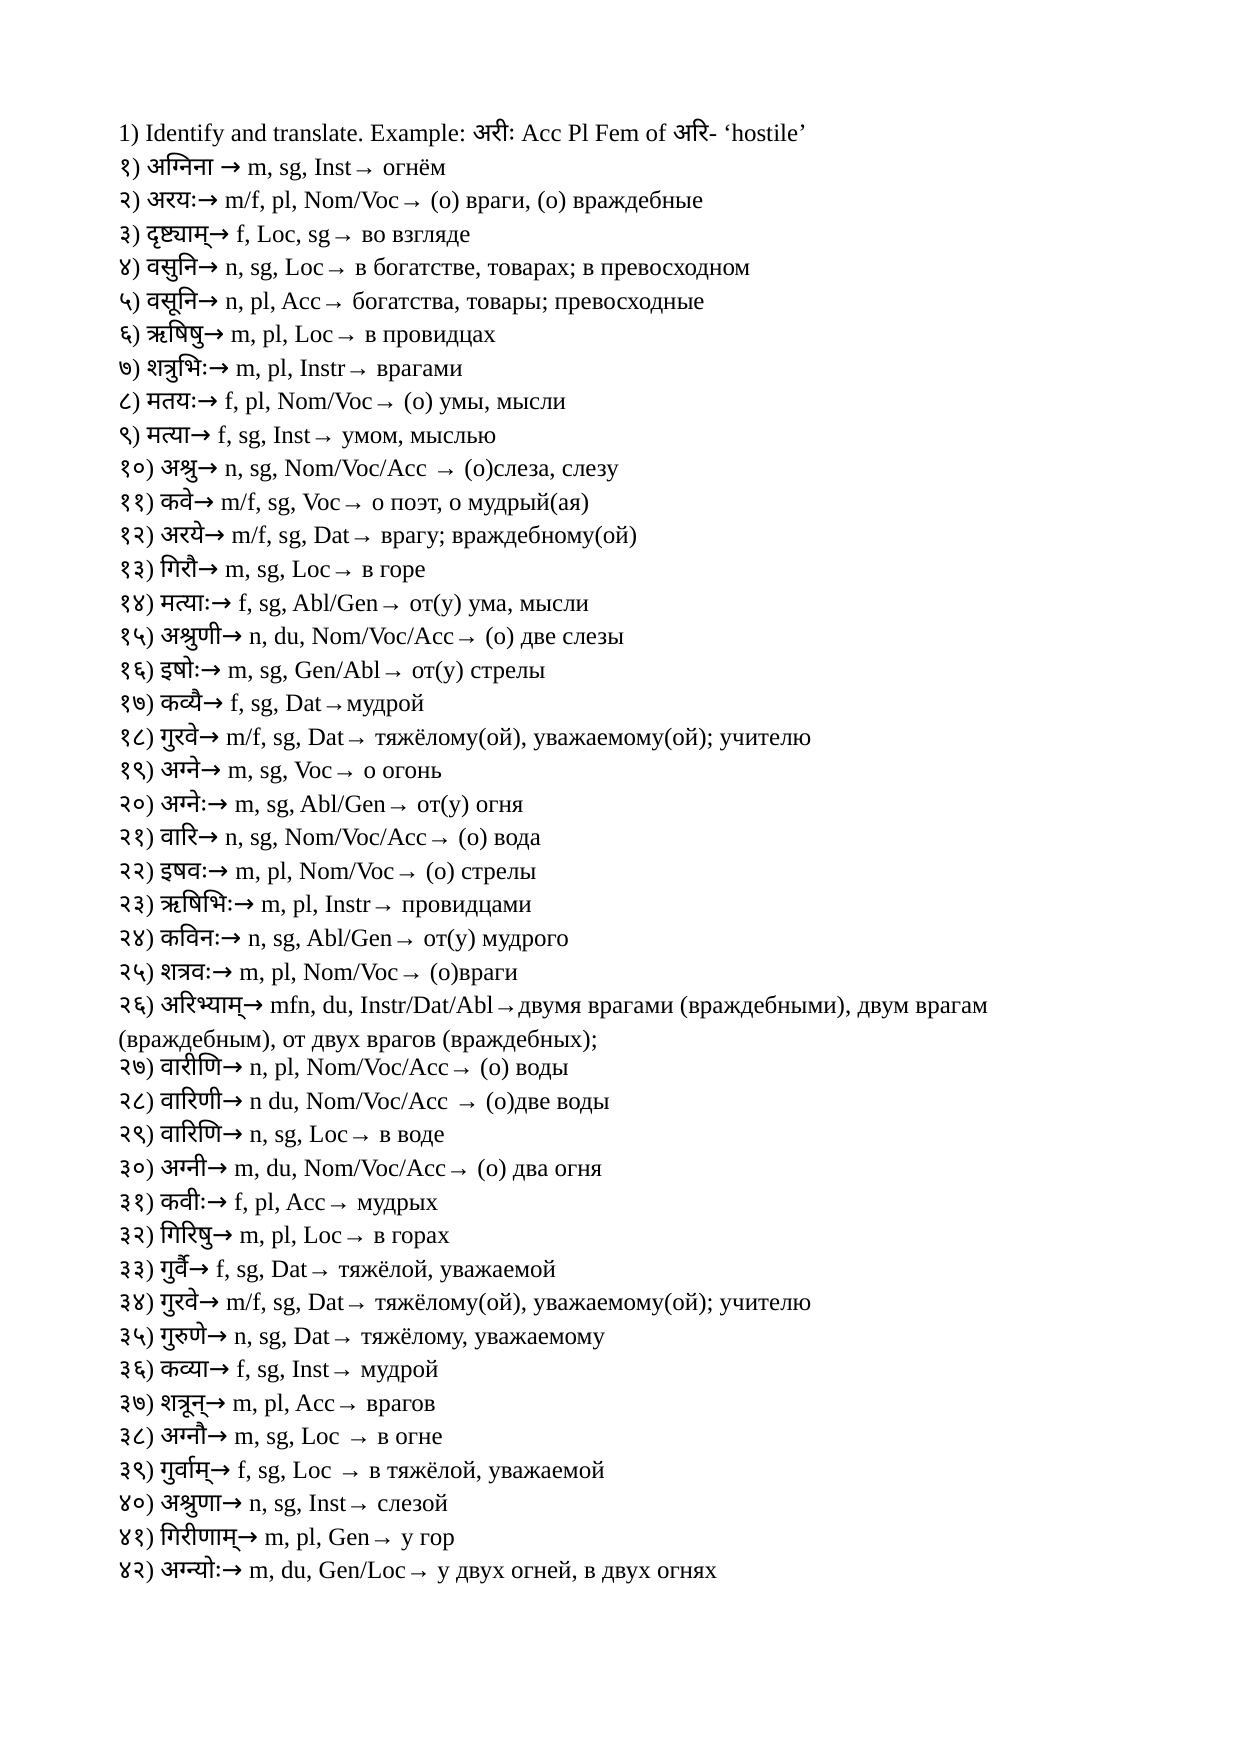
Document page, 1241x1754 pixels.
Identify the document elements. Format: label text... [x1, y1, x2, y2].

text १८) गुरवे→ m/f, sg, Dat→ тяжёлому(ой), уважаемому(ой); учителю [118, 722, 1122, 755]
text ४१) गिरीणाम्→ m, pl, Gen→ у гор [118, 1522, 1122, 1556]
text १) अग्निना → m, sg, Inst→ огнём [118, 152, 1122, 185]
text २) अरयः→ m/f, pl, Nom/Voc→ (о) враги, (о) враждебные [118, 185, 1122, 219]
text ३६) कव्या→ f, sg, Inst→ мудрой [118, 1354, 1122, 1388]
text १४) मत्याः→ f, sg, Abl/Gen→ от(у) ума, мысли [118, 588, 1122, 621]
text २२) इषवः→ m, pl, Nom/Voc→ (о) стрелы [118, 856, 1122, 889]
text ३४) गुरवे→ m/f, sg, Dat→ тяжёлому(ой), уважаемому(ой); учителю [118, 1287, 1122, 1321]
text ३३) गुर्वै→ f, sg, Dat→ тяжёлой, уважаемой [118, 1254, 1122, 1287]
text 1) Identify and translate. Example: अरीः Acc Pl Fem of अरि- ‘hostile’ [118, 118, 1122, 152]
text ३८) अग्नौ→ m, sg, Loc → в огне [118, 1421, 1122, 1455]
text १३) गिरौ→ m, sg, Loc→ в горе [118, 554, 1122, 588]
text २०) अग्नेः→ m, sg, Abl/Gen→ от(у) огня [118, 789, 1122, 822]
text २७) वारीणि→ n, pl, Nom/Voc/Acc→ (о) воды [118, 1052, 1122, 1086]
text ५) वसूनि→ n, pl, Acc→ богатства, товары; превосходные [118, 286, 1122, 319]
text ३०) अग्नी→ m, du, Nom/Voc/Acc→ (о) два огня [118, 1153, 1122, 1187]
text २४) कविनः→ n, sg, Abl/Gen→ от(у) мудрого [118, 923, 1122, 957]
text १७) कव्यै→ f, sg, Dat→мудрой [118, 688, 1122, 722]
text १६) इषोः→ m, sg, Gen/Abl→ от(у) стрелы [118, 655, 1122, 688]
text १०) अश्रु→ n, sg, Nom/Voc/Acc → (о)слеза, слезу [118, 453, 1122, 487]
text ३१) कवीः→ f, pl, Acc→ мудрых [118, 1187, 1122, 1220]
text २८) वारिणी→ n du, Nom/Voc/Acc → (о)две воды [118, 1086, 1122, 1119]
text ३) दृष्ट्याम्→ f, Loc, sg→ во взгляде [118, 219, 1122, 252]
text २६) अरिभ्याम्→ mfn, du, Instr/Dat/Abl→двумя врагами (враждебными), двум врагам (враждебным), от двух врагов (враждебных); [118, 990, 1122, 1052]
text २९) वारिणि→ n, sg, Loc→ в воде [118, 1119, 1122, 1153]
text १२) अरये→ m/f, sg, Dat→ врагу; враждебному(ой) [118, 521, 1122, 554]
text २१) वारि→ n, sg, Nom/Voc/Acc→ (о) вода [118, 822, 1122, 856]
text ४०) अश्रुणा→ n, sg, Inst→ слезой [118, 1488, 1122, 1522]
text २३) ऋषिभिः→ m, pl, Instr→ провидцами [118, 889, 1122, 923]
text १५) अश्रुणी→ n, du, Nom/Voc/Acc→ (о) две слезы [118, 621, 1122, 655]
text ६) ऋषिषु→ m, pl, Loc→ в провидцах [118, 319, 1122, 353]
text ३२) गिरिषु→ m, pl, Loc→ в горах [118, 1220, 1122, 1254]
text ४) वसुनि→ n, sg, Loc→ в богатстве, товарах; в превосходном [118, 252, 1122, 286]
text १९) अग्ने→ m, sg, Voc→ о огонь [118, 755, 1122, 789]
text ३९) गुर्वाम्→ f, sg, Loc → в тяжёлой, уважаемой [118, 1455, 1122, 1488]
text ३५) गुरुणे→ n, sg, Dat→ тяжёлому, уважаемому [118, 1321, 1122, 1354]
text ७) शत्रुभिः→ m, pl, Instr→ врагами [118, 353, 1122, 386]
text ९) मत्या→ f, sg, Inst→ умом, мыслью [118, 420, 1122, 453]
text ८) मतयः→ f, pl, Nom/Voc→ (о) умы, мысли [118, 386, 1122, 420]
text ११) कवे→ m/f, sg, Voc→ о поэт, о мудрый(ая) [118, 487, 1122, 521]
text ४२) अग्न्योः→ m, du, Gen/Loc→ у двух огней, в двух огнях [118, 1556, 1122, 1589]
text ३७) शत्रून्→ m, pl, Acc→ врагов [118, 1388, 1122, 1421]
text २५) शत्रवः→ m, pl, Nom/Voc→ (о)враги [118, 957, 1122, 990]
